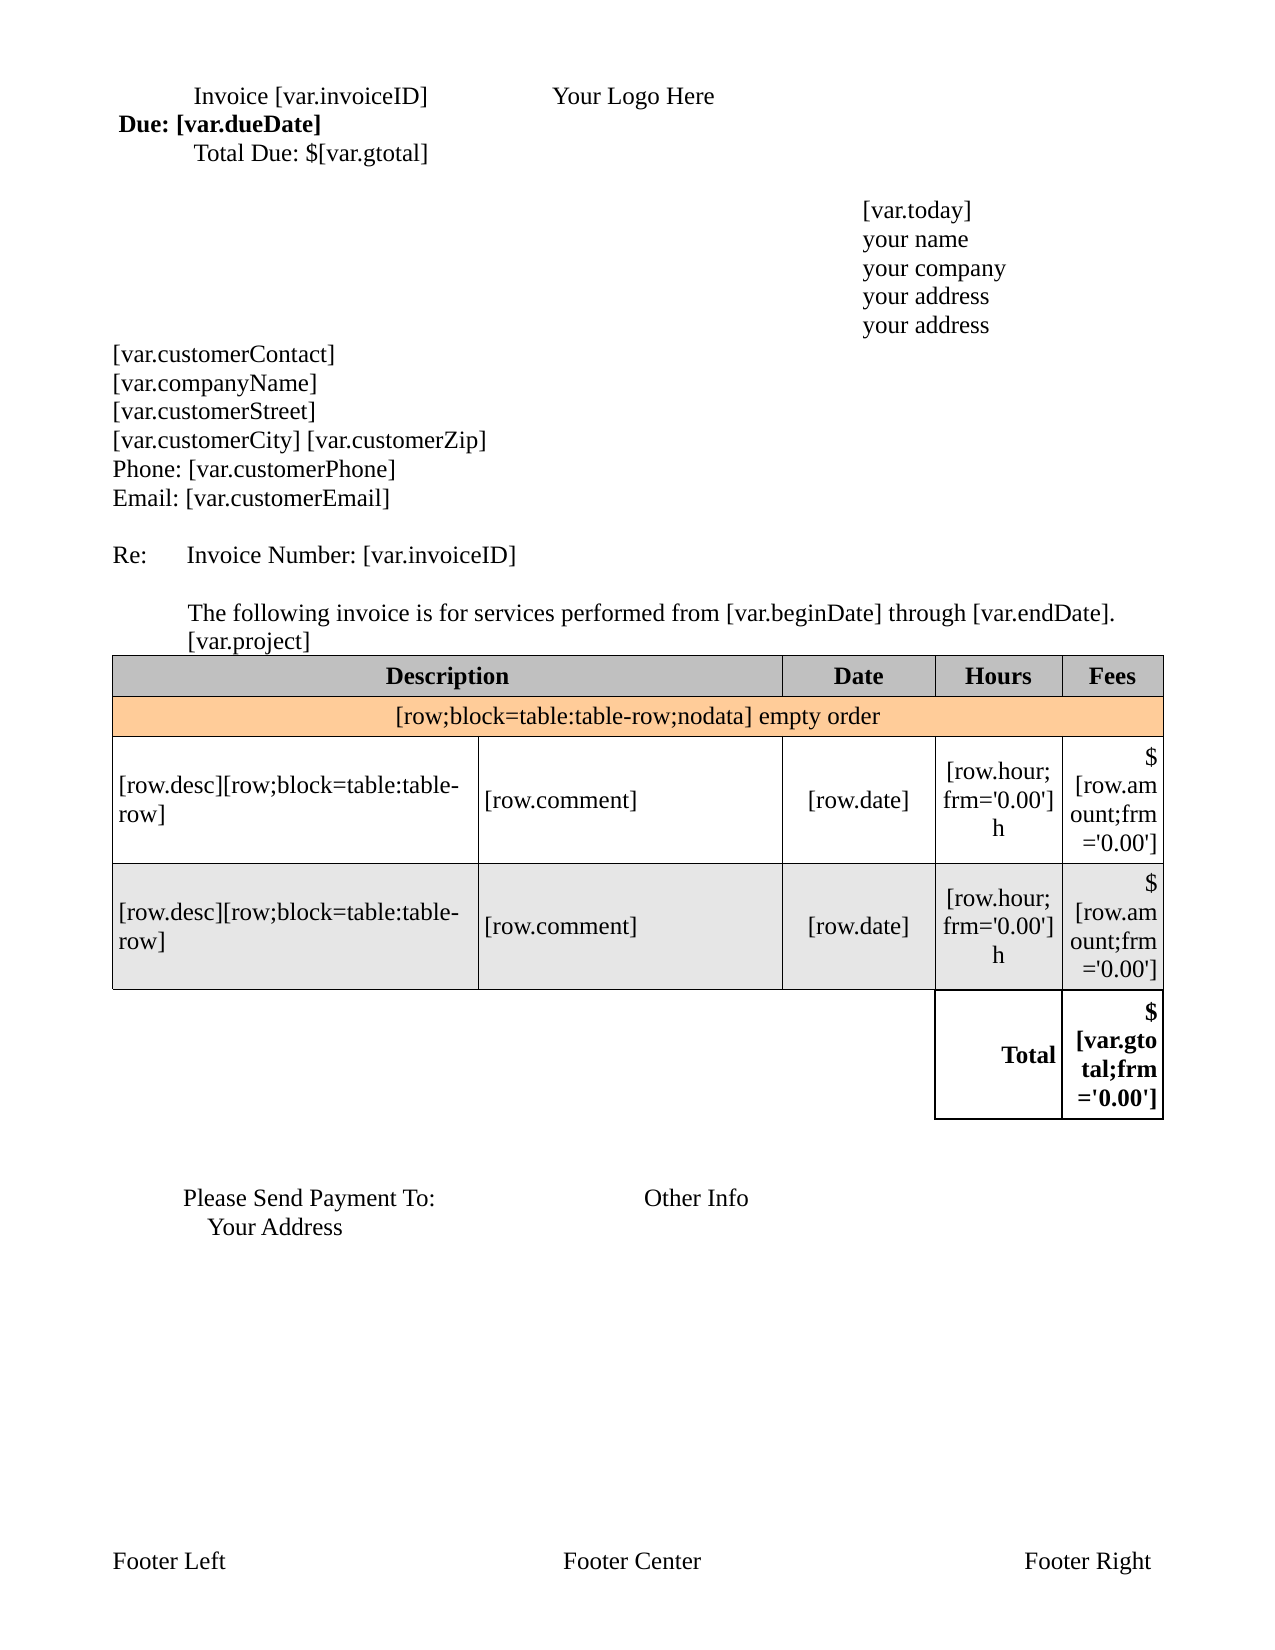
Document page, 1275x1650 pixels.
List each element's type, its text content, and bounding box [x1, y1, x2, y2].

table_header Please Send Payment To: Your Address [177, 1177, 638, 1246]
table_cell $[var.gtotal;frm='0.00'] [1063, 991, 1162, 1117]
text your address [112, 281, 1162, 310]
table_cell $[row.amount;frm='0.00'] [1063, 737, 1163, 862]
table_header [828, 75, 1163, 195]
text The following invoice is for services performed from [var.beginDate] through [var.endDate]. [187, 598, 1162, 626]
table_cell [row.date] [783, 737, 935, 862]
table_cell [row.desc][row;block=table:table-row] [113, 737, 478, 862]
table_header Invoice [var.invoiceID] Due: [var.dueDate] Total Due: $[var.gtotal] [113, 75, 438, 195]
text Re: Invoice Number: [var.invoiceID] [112, 540, 1162, 569]
table_header Fees [1063, 656, 1163, 696]
table_cell $[row.amount;frm='0.00'] [1063, 864, 1163, 989]
table_cell Total [936, 991, 1061, 1117]
text [var.customerCity] [var.customerZip] [112, 425, 1162, 454]
table_cell [row.hour; frm='0.00'] h [936, 864, 1062, 989]
text your address [112, 310, 1162, 339]
text [var.customerContact] [112, 339, 1162, 368]
table_header Description [113, 656, 782, 696]
text your name [112, 224, 1162, 253]
text Email: [var.customerEmail] [112, 483, 1162, 511]
table_header Date [783, 656, 935, 696]
text [var.companyName] [112, 368, 1162, 396]
text [var.today] [112, 195, 1162, 224]
table_header Your Logo Here [438, 75, 828, 195]
table_header Other Info [638, 1177, 1152, 1246]
text [var.project] [187, 626, 1162, 655]
text Phone: [var.customerPhone] [112, 454, 1162, 483]
table_cell [row.hour; frm='0.00'] h [936, 737, 1062, 862]
table_cell [row.desc][row;block=table:table-row] [113, 864, 478, 989]
table_cell [row;block=table:table-row;nodata] empty order [113, 697, 1163, 736]
text [var.customerStreet] [112, 396, 1162, 425]
table_cell [row.date] [783, 864, 935, 989]
table_header Hours [936, 656, 1062, 696]
table_cell [row.comment] [479, 737, 782, 862]
text your company [112, 253, 1162, 281]
table_cell [113, 990, 934, 1117]
table_cell [row.comment] [479, 864, 782, 989]
